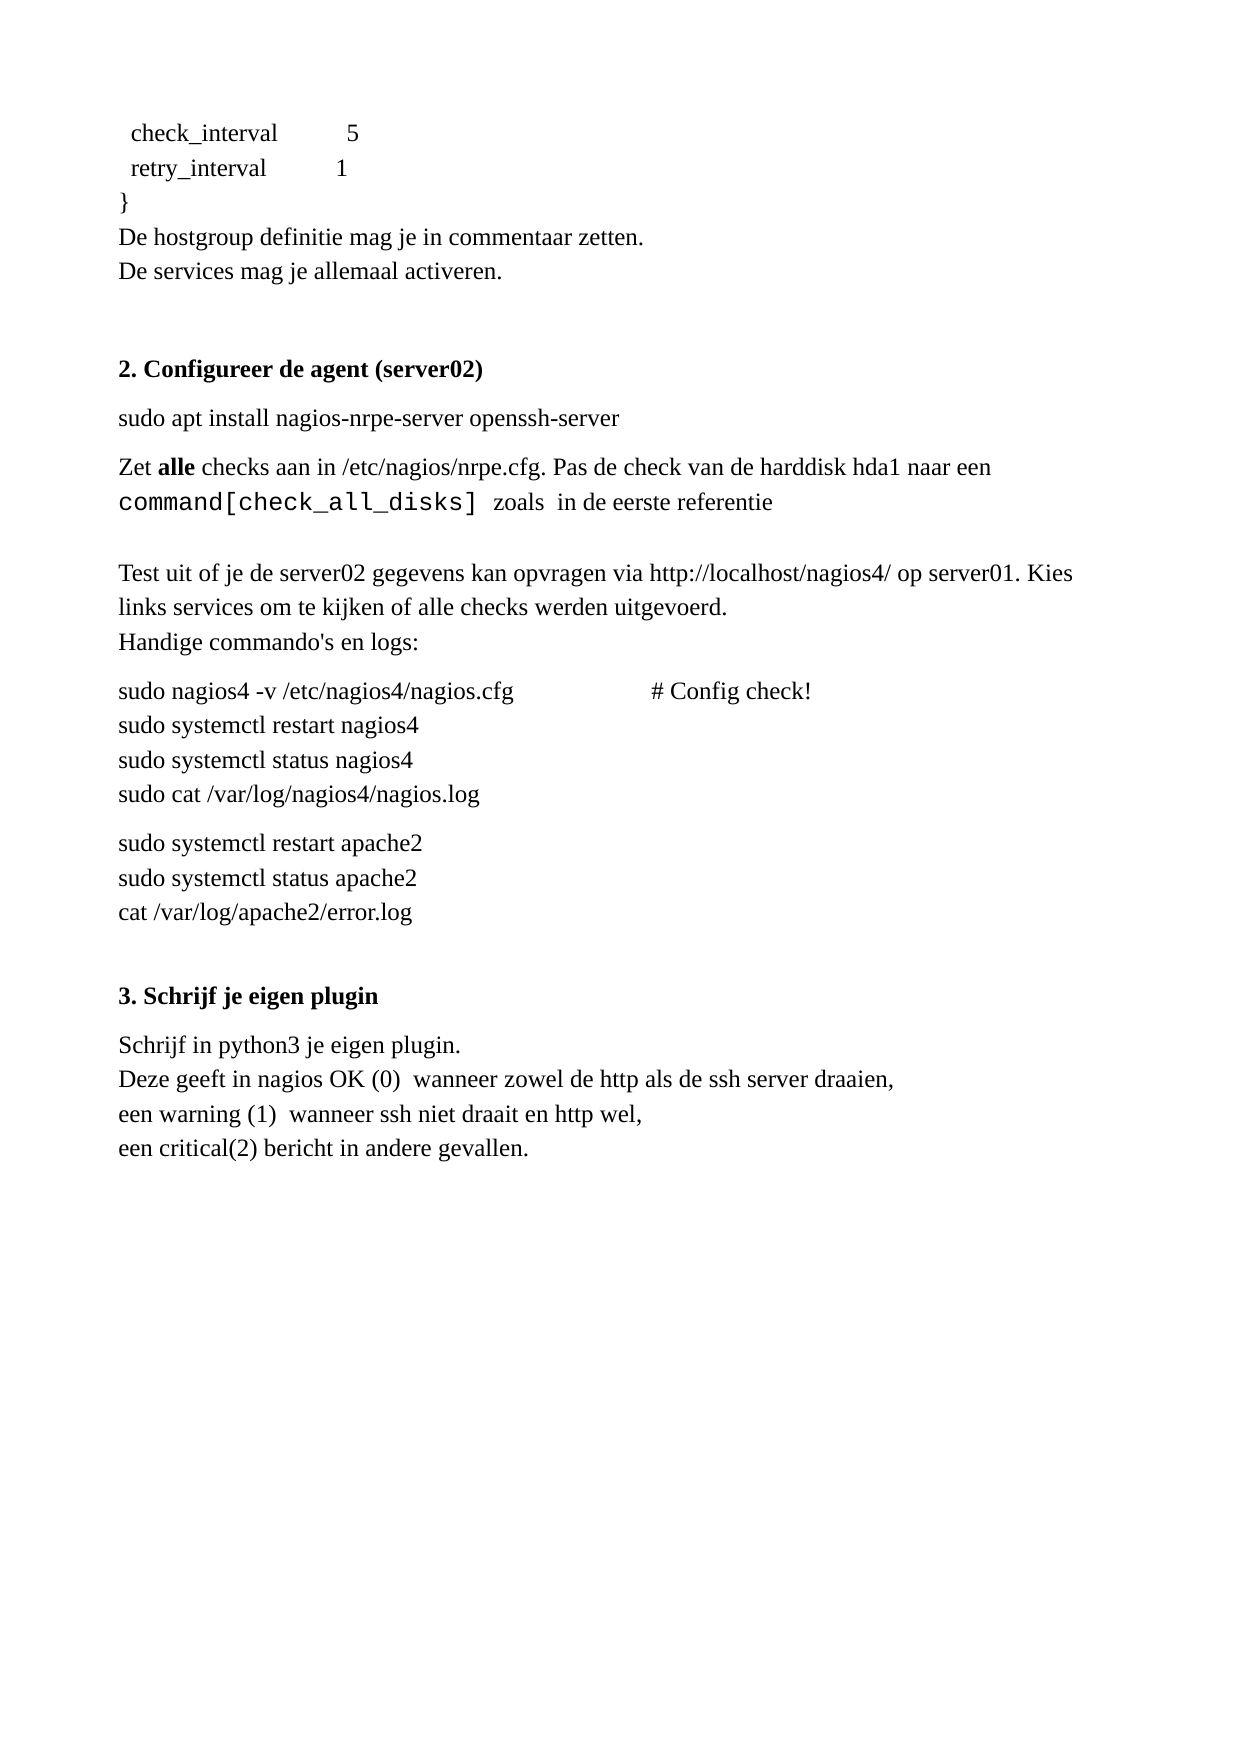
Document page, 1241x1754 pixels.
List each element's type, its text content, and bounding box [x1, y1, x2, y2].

text sudo apt install nagios-nrpe-server openssh-server [118, 403, 1122, 432]
text 3. Schrijf je eigen plugin [118, 981, 1122, 1009]
text sudo nagios4 -v /etc/nagios4/nagios.cfg # Config check! sudo systemctl restart nagios4 sudo systemctl status nagios4 sudo cat /var/log/nagios4/nagios.log [118, 676, 1122, 808]
text Zet alle checks aan in /etc/nagios/nrpe.cfg. Pas de check van de harddisk hda1 naar een command[check_all_disks] zoals in de eerste referentie Test uit of je de server02 gegevens kan opvragen via http://localhost/nagios4/ op server01. Kies links services om te kijken of alle checks werden uitgevoerd. Handige commando's en logs: [118, 452, 1122, 656]
text sudo systemctl restart apache2 sudo systemctl status apache2 cat /var/log/apache2/error.log [118, 828, 1122, 961]
text Schrijf in python3 je eigen plugin. Deze geeft in nagios OK (0) wanneer zowel de http als de ssh server draaien, een warning (1) wanneer ssh niet draait en http wel, een critical(2) bericht in andere gevallen. [118, 1030, 1122, 1162]
text check_interval 5 retry_interval 1 } De hostgroup definitie mag je in commentaar zetten. De services mag je allemaal activeren. [118, 118, 1122, 285]
text 2. Configureer de agent (server02) [118, 354, 1122, 383]
